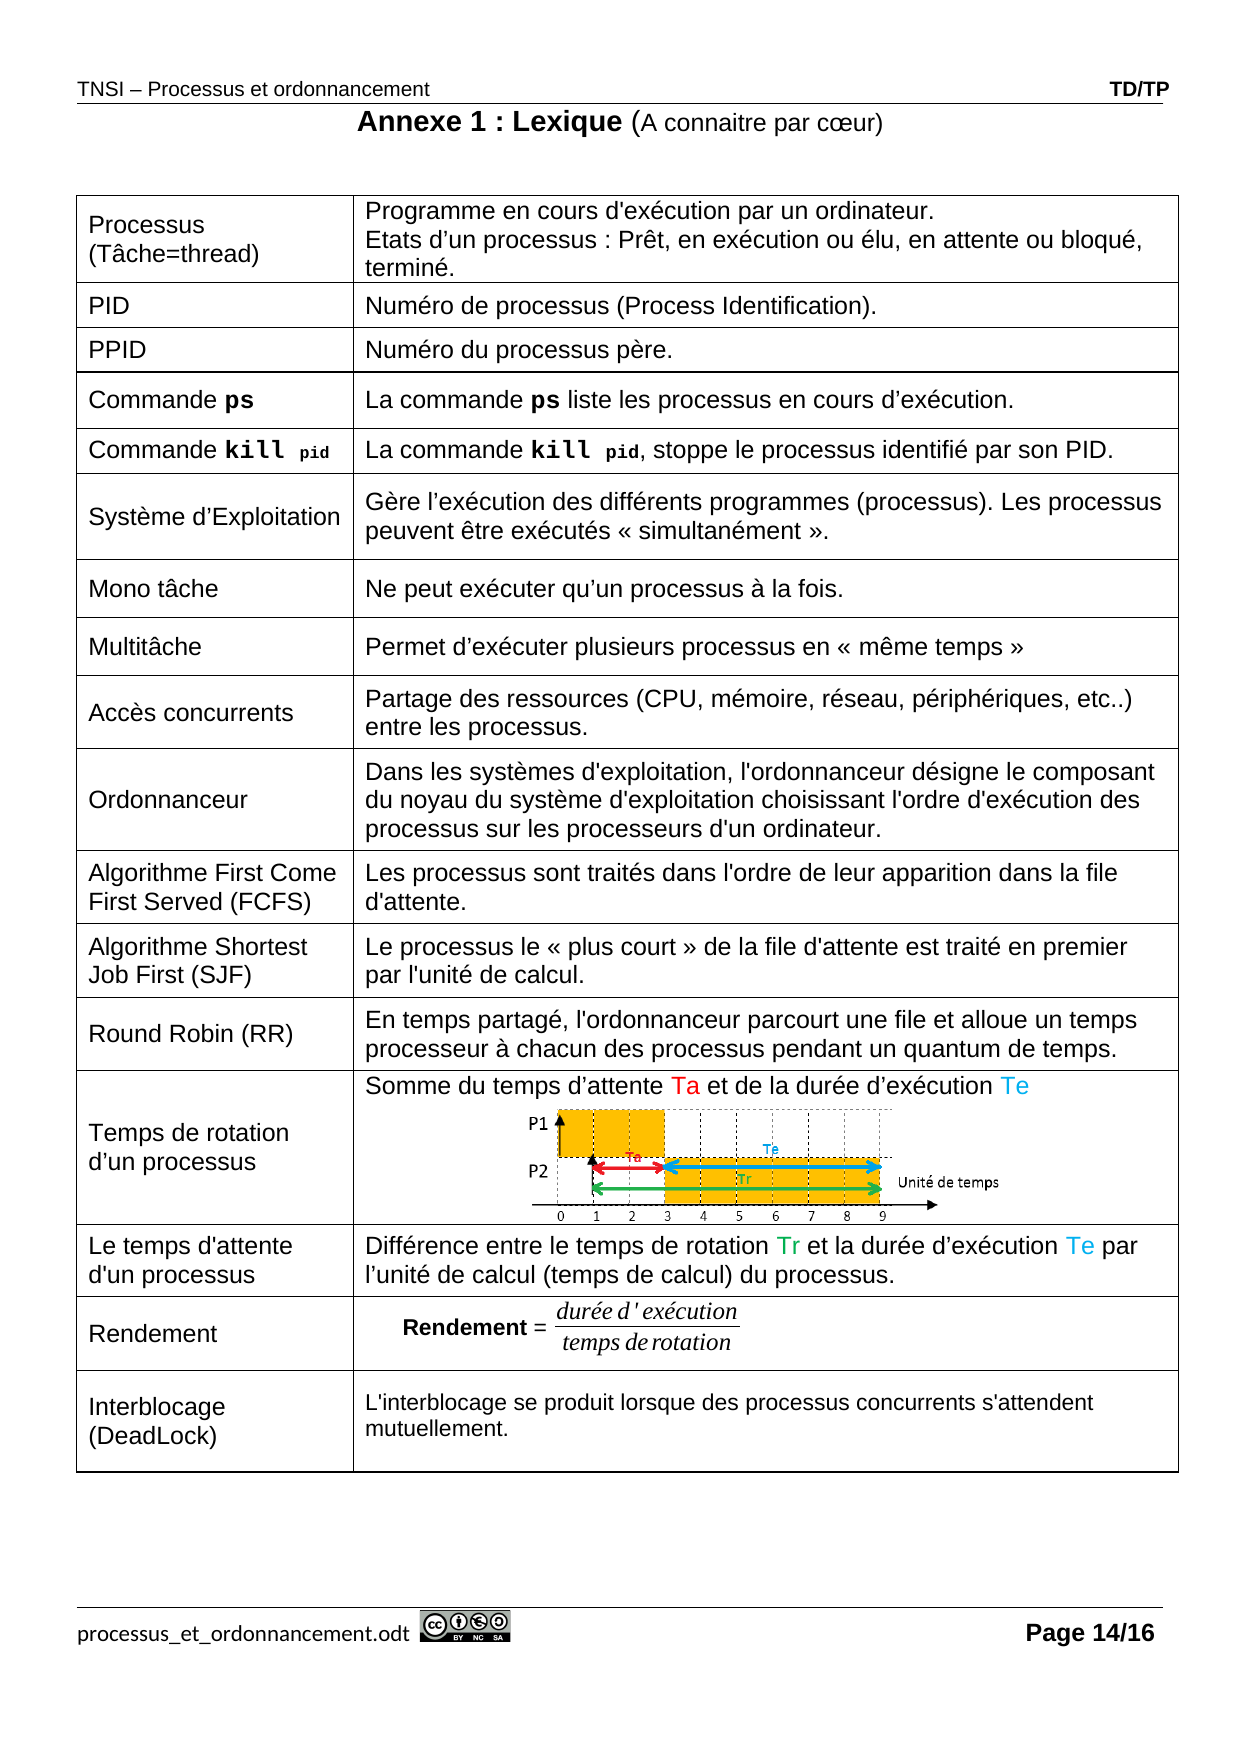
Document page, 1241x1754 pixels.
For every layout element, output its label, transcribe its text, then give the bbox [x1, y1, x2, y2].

table_cell Interblocage (DeadLock) [77, 1371, 353, 1471]
table_cell Les processus sont traités dans l'ordre de leur apparition dans la file d'attente. [354, 851, 1178, 923]
table_cell Mono tâche [77, 560, 353, 617]
table_cell Rendement [77, 1297, 353, 1370]
table_cell Commande kill pid [77, 429, 353, 472]
table_cell Numéro du processus père. [354, 328, 1178, 371]
table_cell Ordonnanceur [77, 749, 353, 850]
table_cell Dans les systèmes d'exploitation, l'ordonnanceur désigne le composant du noyau du système d'exploitation choisissant l'ordre d'exécution des processus sur les processeurs d'un ordinateur. [354, 749, 1178, 850]
table_cell L'interblocage se produit lorsque des processus concurrents s'attendent mutuellement. [354, 1371, 1178, 1471]
table_cell Gère l’exécution des différents programmes (processus). Les processus peuvent être exécutés « simultanément ». [354, 474, 1178, 559]
picture [419, 1610, 511, 1642]
table_cell Multitâche [77, 618, 353, 675]
table_cell Algorithme First Come First Served (FCFS) [77, 851, 353, 923]
table_cell Accès concurrents [77, 676, 353, 748]
table_cell Rendement = [354, 1297, 1178, 1370]
table_cell Le temps d'attente d'un processus [77, 1225, 353, 1296]
table_cell Partage des ressources (CPU, mémoire, réseau, périphériques, etc..) entre les processus. [354, 676, 1178, 748]
text Annexe 1 : Lexique (A connaitre par cœur) [77, 104, 1163, 137]
table_header Programme en cours d'exécution par un ordinateur. Etats d’un processus : Prêt, en exécution ou élu, en attente ou bloqué, terminé. [354, 196, 1178, 282]
table_cell Somme du temps d’attente Ta et de la durée d’exécution Te [354, 1071, 1178, 1223]
table_cell Ne peut exécuter qu’un processus à la fois. [354, 560, 1178, 617]
table_cell En temps partagé, l'ordonnanceur parcourt une file et alloue un temps processeur à chacun des processus pendant un quantum de temps. [354, 998, 1178, 1070]
table_cell Le processus le « plus court » de la file d'attente est traité en premier par l'unité de calcul. [354, 924, 1178, 997]
table_cell Algorithme Shortest Job First (SJF) [77, 924, 353, 997]
table_header Processus (Tâche=thread) [77, 196, 353, 282]
table_cell Système d’Exploitation [77, 474, 353, 559]
table_cell La commande kill pid, stoppe le processus identifié par son PID. [354, 429, 1178, 472]
table_cell Round Robin (RR) [77, 998, 353, 1070]
table_cell Temps de rotation d’un processus [77, 1071, 353, 1223]
table_cell Numéro de processus (Process Identification). [354, 283, 1178, 327]
table_cell Différence entre le temps de rotation Tr et la durée d’exécution Te par l’unité de calcul (temps de calcul) du processus. [354, 1225, 1178, 1296]
table_cell PID [77, 283, 353, 327]
table_cell Permet d’exécuter plusieurs processus en « même temps » [354, 618, 1178, 675]
table_cell La commande ps liste les processus en cours d’exécution. [354, 373, 1178, 428]
table_cell PPID [77, 328, 353, 371]
table_cell Commande ps [77, 373, 353, 428]
